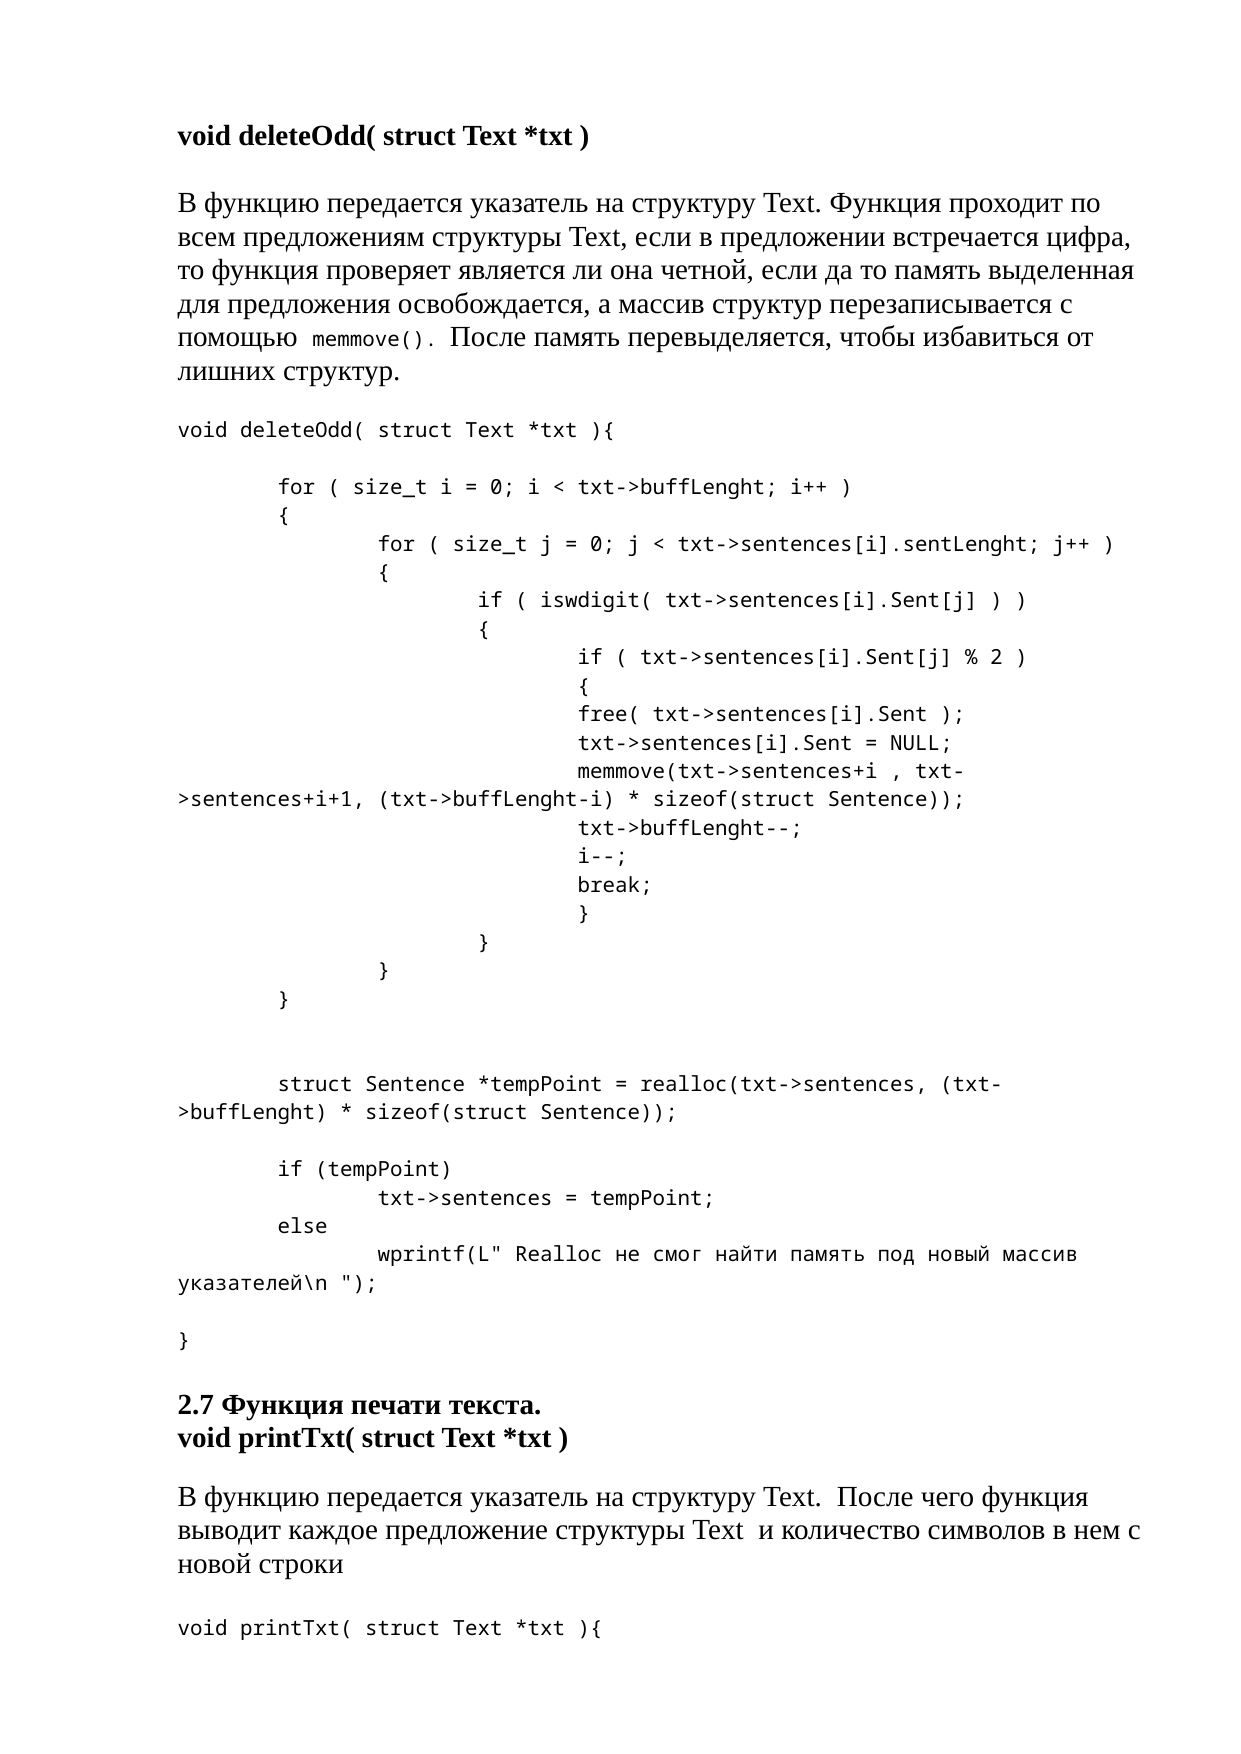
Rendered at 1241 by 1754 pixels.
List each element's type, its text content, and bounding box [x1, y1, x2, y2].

text for ( size_t j = 0; j < txt->sentences[i].sentLenght; j++ ) [177, 529, 1152, 557]
text for ( size_t i = 0; i < txt->buffLenght; i++ ) [177, 472, 1152, 500]
text txt->buffLenght--; [177, 813, 1152, 841]
text struct Sentence *tempPoint = realloc(txt->sentences, (txt->buffLenght) * sizeof(struct Sentence)); [177, 1069, 1152, 1126]
text void deleteOdd( struct Text *txt ){ [177, 415, 1152, 443]
text memmove(txt->sentences+i , txt->sentences+i+1, (txt->buffLenght-i) * sizeof(struct Sentence)); [177, 756, 1152, 813]
text В функцию передается указатель на структуру Text. Функция проходит по всем предложениям структуры Text, если в предложении встречается цифра, то функция проверяет является ли она четной, если да то память выделенная для предложения освобождается, а массив структур перезаписывается с помощью memmove(). После память перевыделяется, чтобы избавиться от лишних структур. [177, 185, 1152, 386]
text if ( iswdigit( txt->sentences[i].Sent[j] ) ) [177, 586, 1152, 614]
text { [177, 500, 1152, 529]
text void printTxt( struct Text *txt ){ [177, 1613, 1152, 1642]
text { [177, 557, 1152, 586]
text { [177, 614, 1152, 642]
text else [177, 1211, 1152, 1239]
text wprintf(L" Realloc не смог найти память под новый массив указателей\n "); [177, 1239, 1152, 1296]
text break; [177, 870, 1152, 898]
text } [177, 955, 1152, 984]
text 2.7 Функция печати текста. [177, 1387, 1152, 1420]
text } [177, 1325, 1152, 1353]
text txt->sentences[i].Sent = NULL; [177, 728, 1152, 756]
text if ( txt->sentences[i].Sent[j] % 2 ) [177, 642, 1152, 671]
text if (tempPoint) [177, 1154, 1152, 1183]
text free( txt->sentences[i].Sent ); [177, 699, 1152, 728]
text txt->sentences = tempPoint; [177, 1183, 1152, 1211]
text void deleteOdd( struct Text *txt ) [177, 118, 1152, 152]
text } [177, 898, 1152, 927]
text В функцию передается указатель на структуру Text. После чего функция выводит каждое предложение структуры Text и количество символов в нем с новой строки [177, 1479, 1152, 1579]
text } [177, 927, 1152, 955]
text } [177, 984, 1152, 1012]
text { [177, 671, 1152, 699]
text void printTxt( struct Text *txt ) [177, 1420, 1152, 1454]
text i--; [177, 841, 1152, 870]
